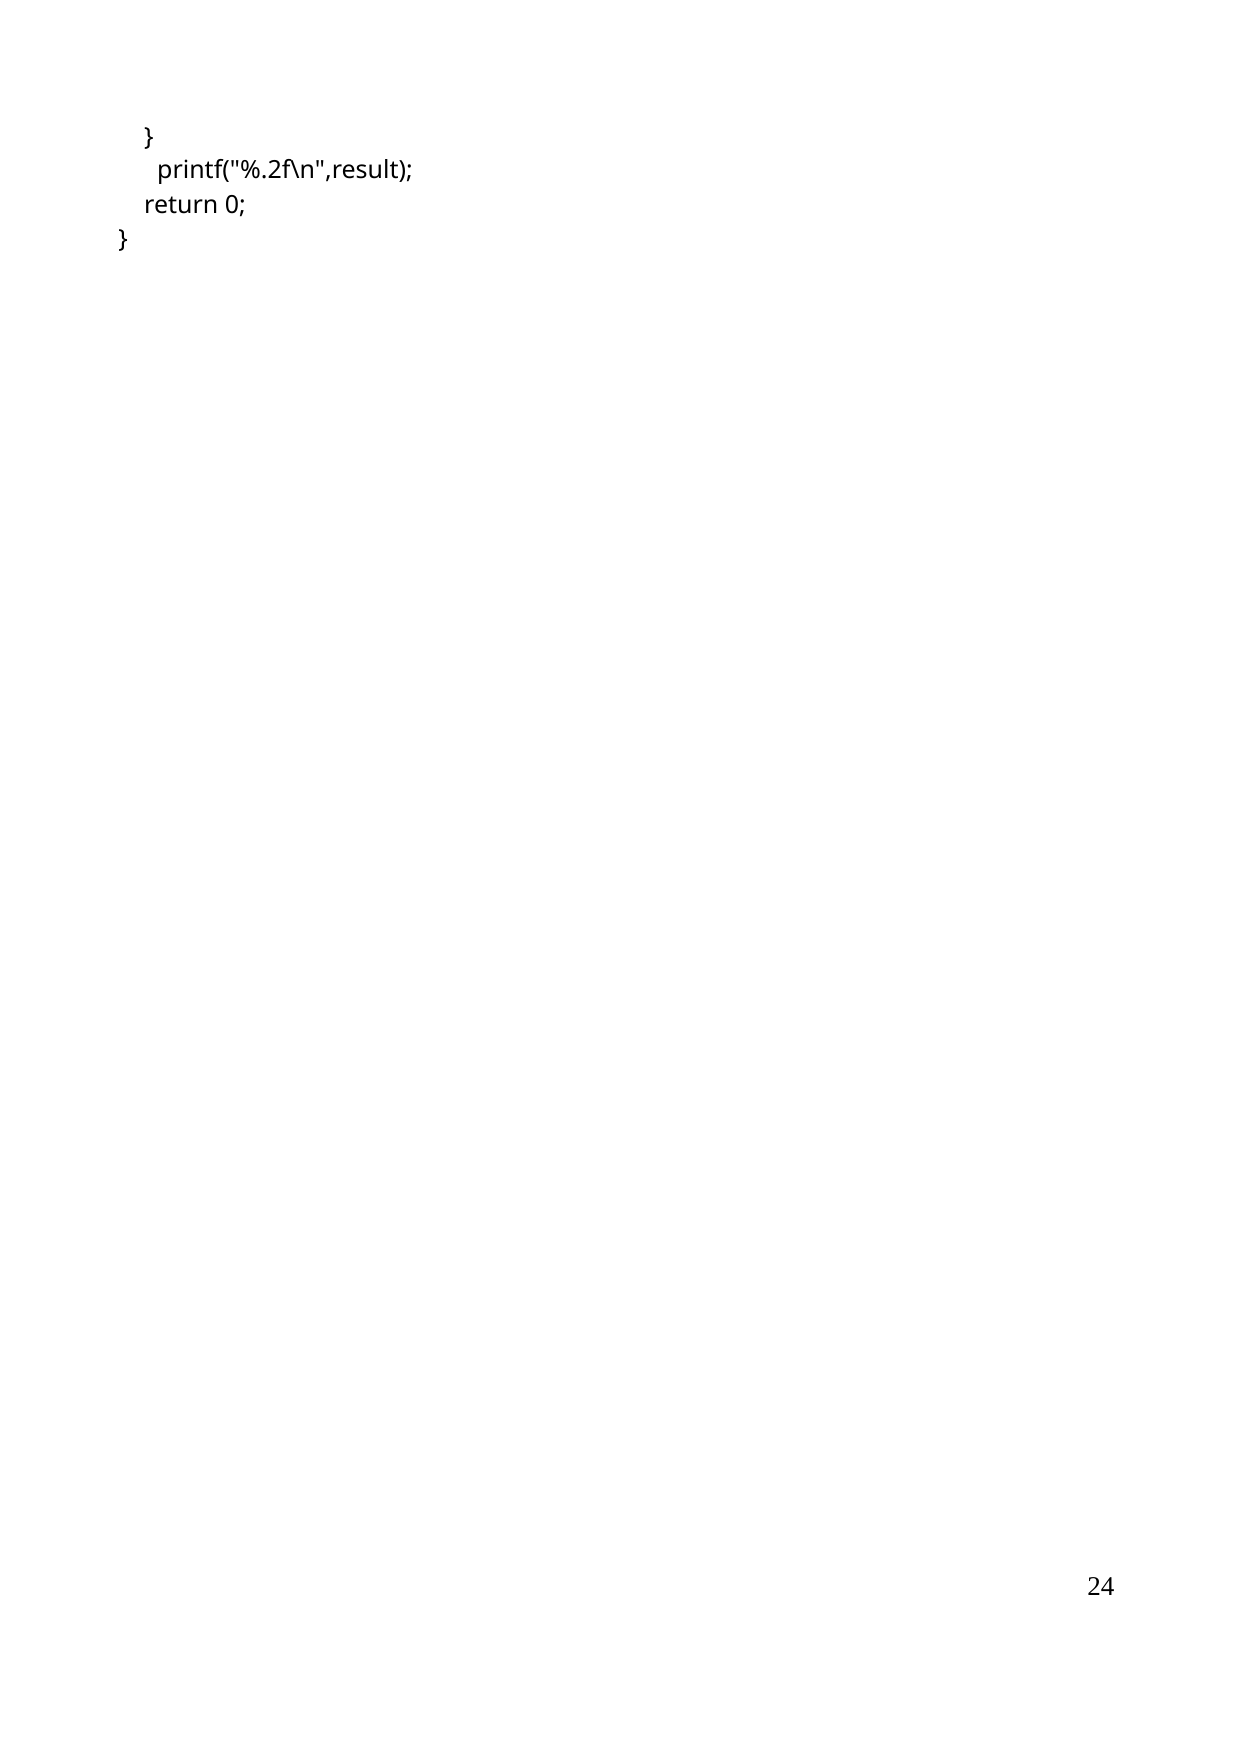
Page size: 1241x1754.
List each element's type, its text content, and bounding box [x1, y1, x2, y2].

text return 0; [118, 186, 1122, 220]
text printf("%.2f\n",result); [118, 152, 1122, 186]
text } [118, 220, 1122, 254]
text } [118, 118, 1122, 152]
